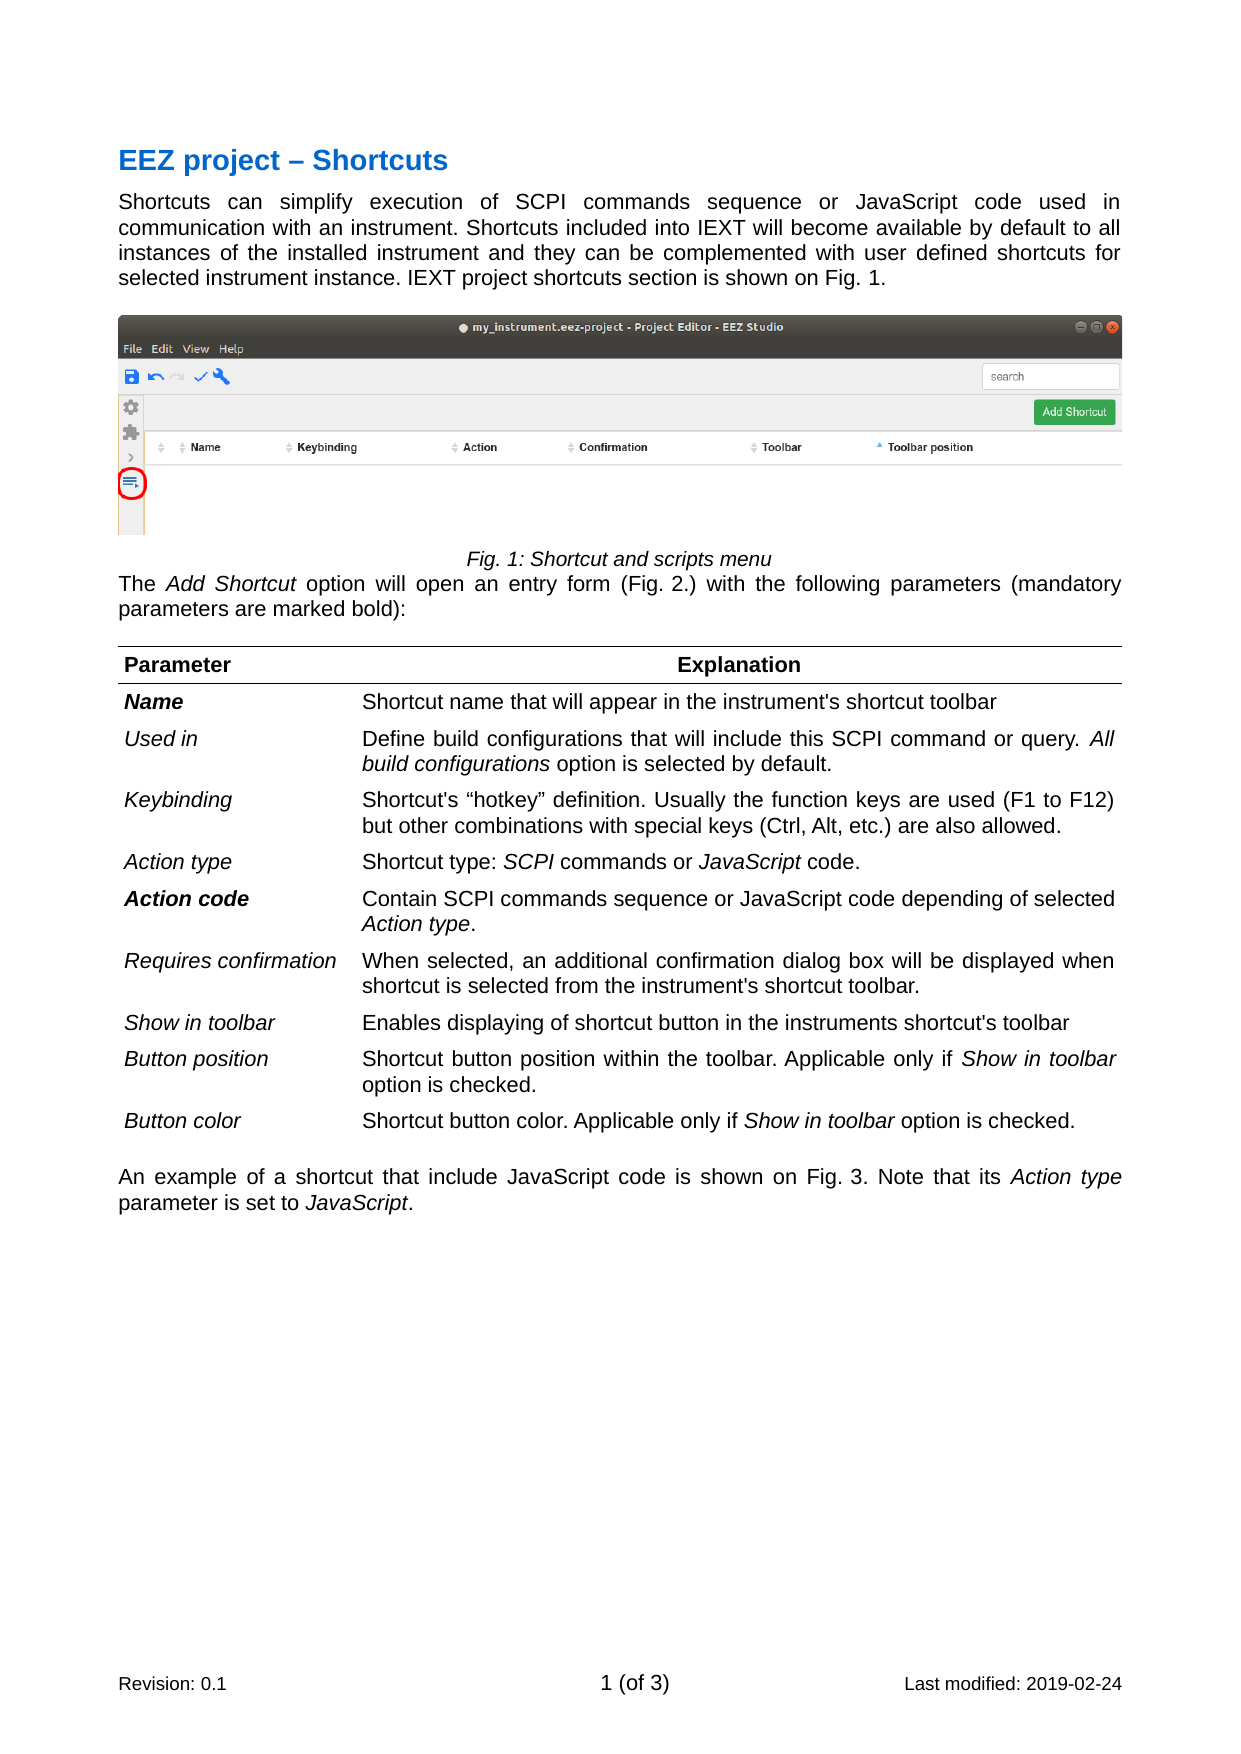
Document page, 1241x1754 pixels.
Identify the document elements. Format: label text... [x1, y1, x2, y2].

table_cell When selected, an additional confirmation dialog box will be displayed when shortcut is selected from the instrument's shortcut toolbar. [356, 942, 1122, 1004]
table_cell Action type [118, 844, 356, 880]
table_cell Define build configurations that will include this SCPI command or query. All build configurations option is selected by default. [356, 720, 1122, 782]
table_cell Shortcut's “hotkey” definition. Usually the function keys are used (F1 to F12) but other combinations with special keys (Ctrl, Alt, etc.) are also allowed. [356, 782, 1122, 843]
picture [118, 315, 1123, 535]
table_cell Name [118, 684, 356, 720]
table_cell Shortcut button color. Applicable only if Show in toolbar option is checked. [356, 1103, 1122, 1139]
table_cell Button position [118, 1041, 356, 1102]
text Fig. 1: Shortcut and scripts menu [118, 535, 1122, 571]
subtitle EEZ project – Shortcuts [118, 143, 1122, 177]
text Shortcuts can simplify execution of SCPI commands sequence or JavaScript code used in communication with an instrument. Shortcuts included into IEXT will become available by default to all instances of the installed instrument and they can be complemented with user defined shortcuts for selected instrument instance. IEXT project shortcuts section is shown on Fig. 1. [118, 189, 1122, 290]
table_cell Show in toolbar [118, 1004, 356, 1041]
table_cell Enables displaying of shortcut button in the instruments shortcut's toolbar [356, 1004, 1122, 1041]
table_cell Button color [118, 1103, 356, 1139]
table_cell Shortcut type: SCPI commands or JavaScript code. [356, 844, 1122, 880]
table_header Explanation [356, 647, 1122, 683]
table_cell Requires confirmation [118, 942, 356, 1004]
text The Add Shortcut option will open an entry form (Fig. 2.) with the following parameters (mandatory parameters are marked bold): [118, 571, 1122, 621]
table_cell Shortcut button position within the toolbar. Applicable only if Show in toolbar option is checked. [356, 1041, 1122, 1102]
text An example of a shortcut that include JavaScript code is shown on Fig. 3. Note that its Action type parameter is set to JavaScript. [118, 1164, 1122, 1215]
table_header Parameter [118, 647, 356, 683]
table_cell Used in [118, 720, 356, 782]
table_cell Contain SCPI commands sequence or JavaScript code depending of selected Action type. [356, 880, 1122, 942]
table_cell Shortcut name that will appear in the instrument's shortcut toolbar [356, 684, 1122, 720]
table_cell Keybinding [118, 782, 356, 843]
table_cell Action code [118, 880, 356, 942]
